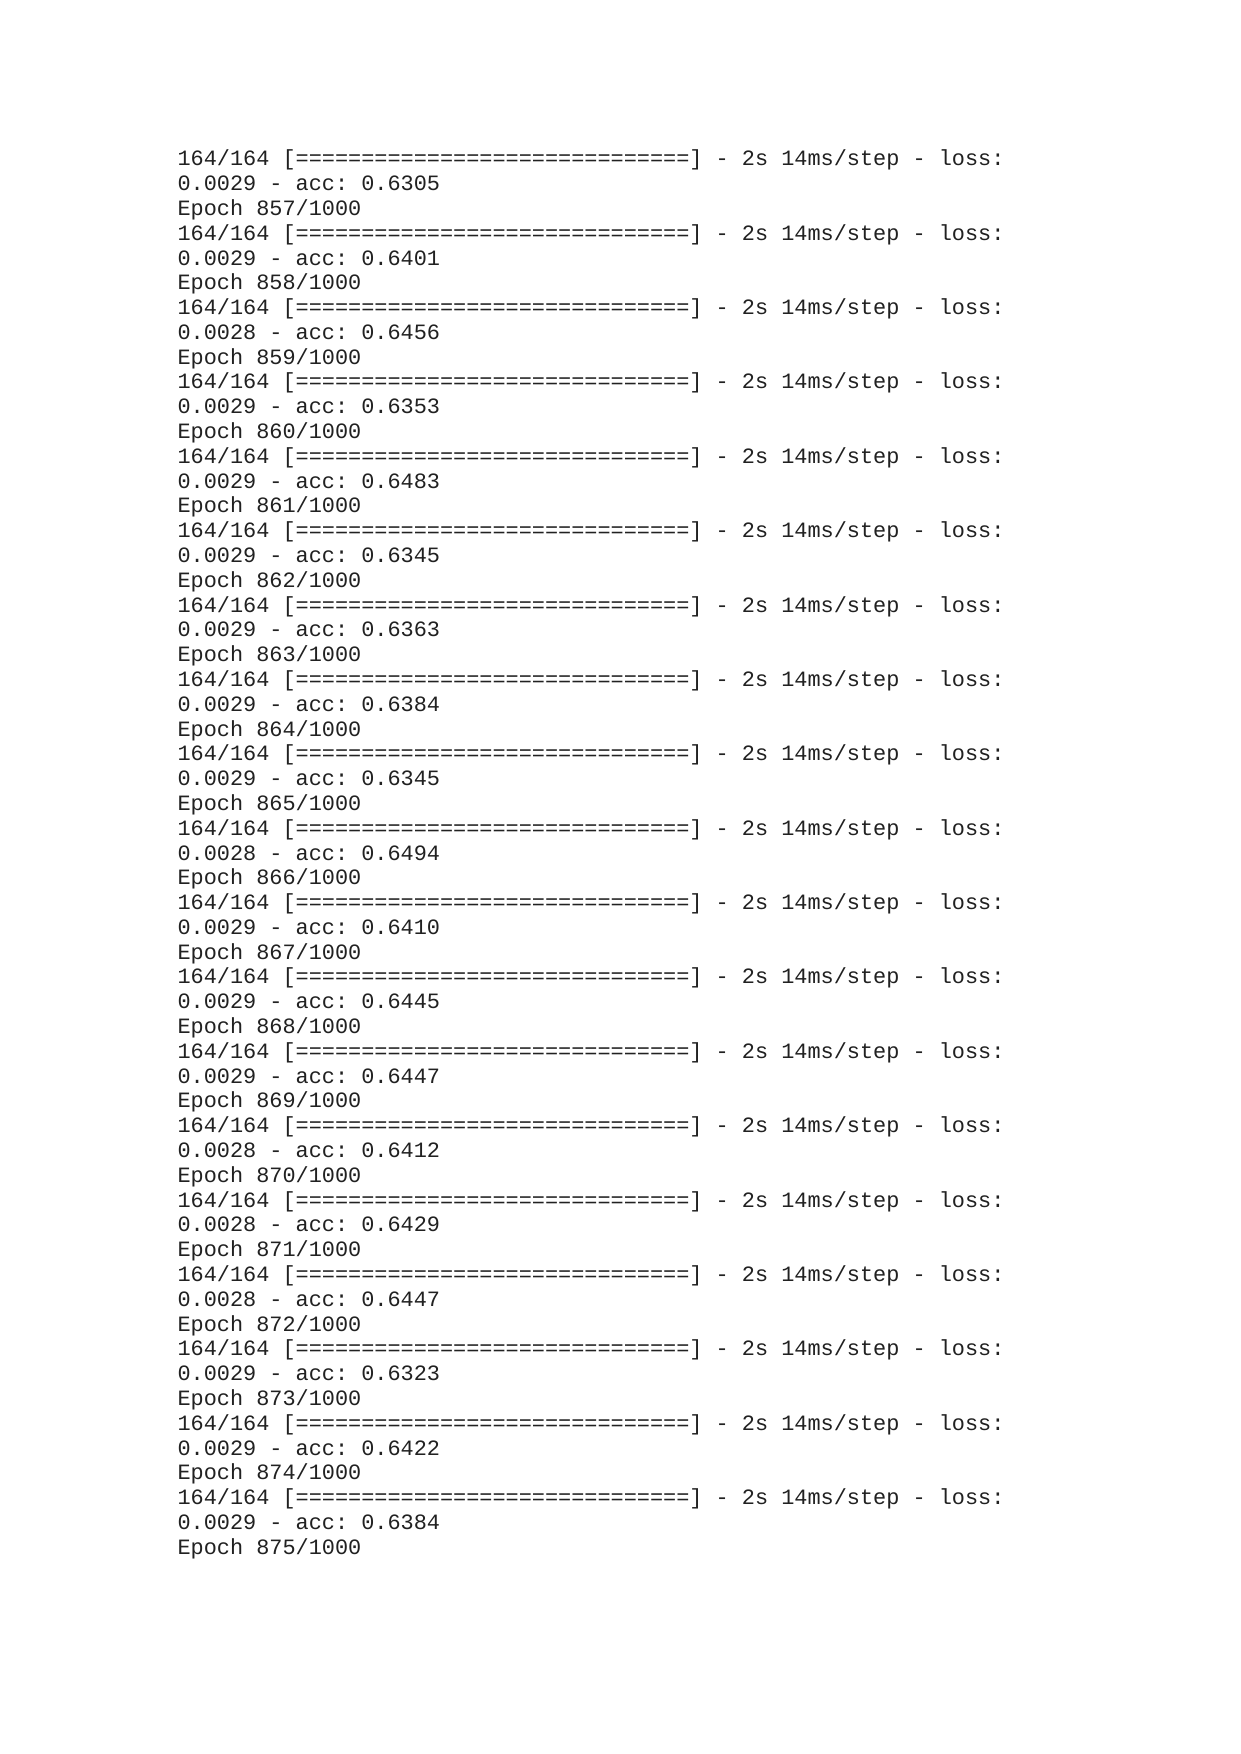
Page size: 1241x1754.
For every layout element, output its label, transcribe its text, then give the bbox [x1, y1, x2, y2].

text Epoch 859/1000 [177, 346, 1063, 371]
text 164/164 [==============================] - 2s 14ms/step - loss: 0.0029 - acc: 0.6445 [177, 966, 1063, 1015]
text 164/164 [==============================] - 2s 14ms/step - loss: 0.0028 - acc: 0.6494 [177, 817, 1063, 867]
text Epoch 875/1000 [177, 1536, 1063, 1561]
text 164/164 [==============================] - 2s 14ms/step - loss: 0.0028 - acc: 0.6429 [177, 1189, 1063, 1238]
text Epoch 867/1000 [177, 941, 1063, 966]
text 164/164 [==============================] - 2s 14ms/step - loss: 0.0029 - acc: 0.6384 [177, 668, 1063, 718]
text 164/164 [==============================] - 2s 14ms/step - loss: 0.0029 - acc: 0.6345 [177, 743, 1063, 792]
text 164/164 [==============================] - 2s 14ms/step - loss: 0.0029 - acc: 0.6483 [177, 445, 1063, 495]
text Epoch 860/1000 [177, 420, 1063, 445]
text 164/164 [==============================] - 2s 14ms/step - loss: 0.0029 - acc: 0.6447 [177, 1040, 1063, 1090]
text 164/164 [==============================] - 2s 14ms/step - loss: 0.0029 - acc: 0.6363 [177, 594, 1063, 643]
text Epoch 868/1000 [177, 1015, 1063, 1040]
text Epoch 869/1000 [177, 1090, 1063, 1114]
text 164/164 [==============================] - 2s 14ms/step - loss: 0.0029 - acc: 0.6345 [177, 519, 1063, 569]
text Epoch 862/1000 [177, 569, 1063, 594]
text 164/164 [==============================] - 2s 14ms/step - loss: 0.0029 - acc: 0.6422 [177, 1412, 1063, 1462]
text Epoch 872/1000 [177, 1313, 1063, 1338]
text 164/164 [==============================] - 2s 14ms/step - loss: 0.0029 - acc: 0.6384 [177, 1486, 1063, 1536]
text 164/164 [==============================] - 2s 14ms/step - loss: 0.0029 - acc: 0.6353 [177, 371, 1063, 420]
text Epoch 863/1000 [177, 643, 1063, 668]
text Epoch 865/1000 [177, 792, 1063, 817]
text Epoch 864/1000 [177, 718, 1063, 743]
text Epoch 870/1000 [177, 1164, 1063, 1189]
text Epoch 866/1000 [177, 867, 1063, 891]
text Epoch 871/1000 [177, 1238, 1063, 1263]
text Epoch 874/1000 [177, 1462, 1063, 1486]
text 164/164 [==============================] - 2s 14ms/step - loss: 0.0029 - acc: 0.6305 [177, 148, 1063, 197]
text 164/164 [==============================] - 2s 14ms/step - loss: 0.0029 - acc: 0.6323 [177, 1338, 1063, 1387]
text Epoch 873/1000 [177, 1387, 1063, 1412]
text 164/164 [==============================] - 2s 14ms/step - loss: 0.0028 - acc: 0.6456 [177, 296, 1063, 346]
text Epoch 857/1000 [177, 197, 1063, 222]
text 164/164 [==============================] - 2s 14ms/step - loss: 0.0028 - acc: 0.6447 [177, 1263, 1063, 1313]
text 164/164 [==============================] - 2s 14ms/step - loss: 0.0028 - acc: 0.6412 [177, 1114, 1063, 1164]
text Epoch 861/1000 [177, 495, 1063, 519]
text Epoch 858/1000 [177, 272, 1063, 296]
text 164/164 [==============================] - 2s 14ms/step - loss: 0.0029 - acc: 0.6401 [177, 222, 1063, 272]
text 164/164 [==============================] - 2s 14ms/step - loss: 0.0029 - acc: 0.6410 [177, 891, 1063, 941]
